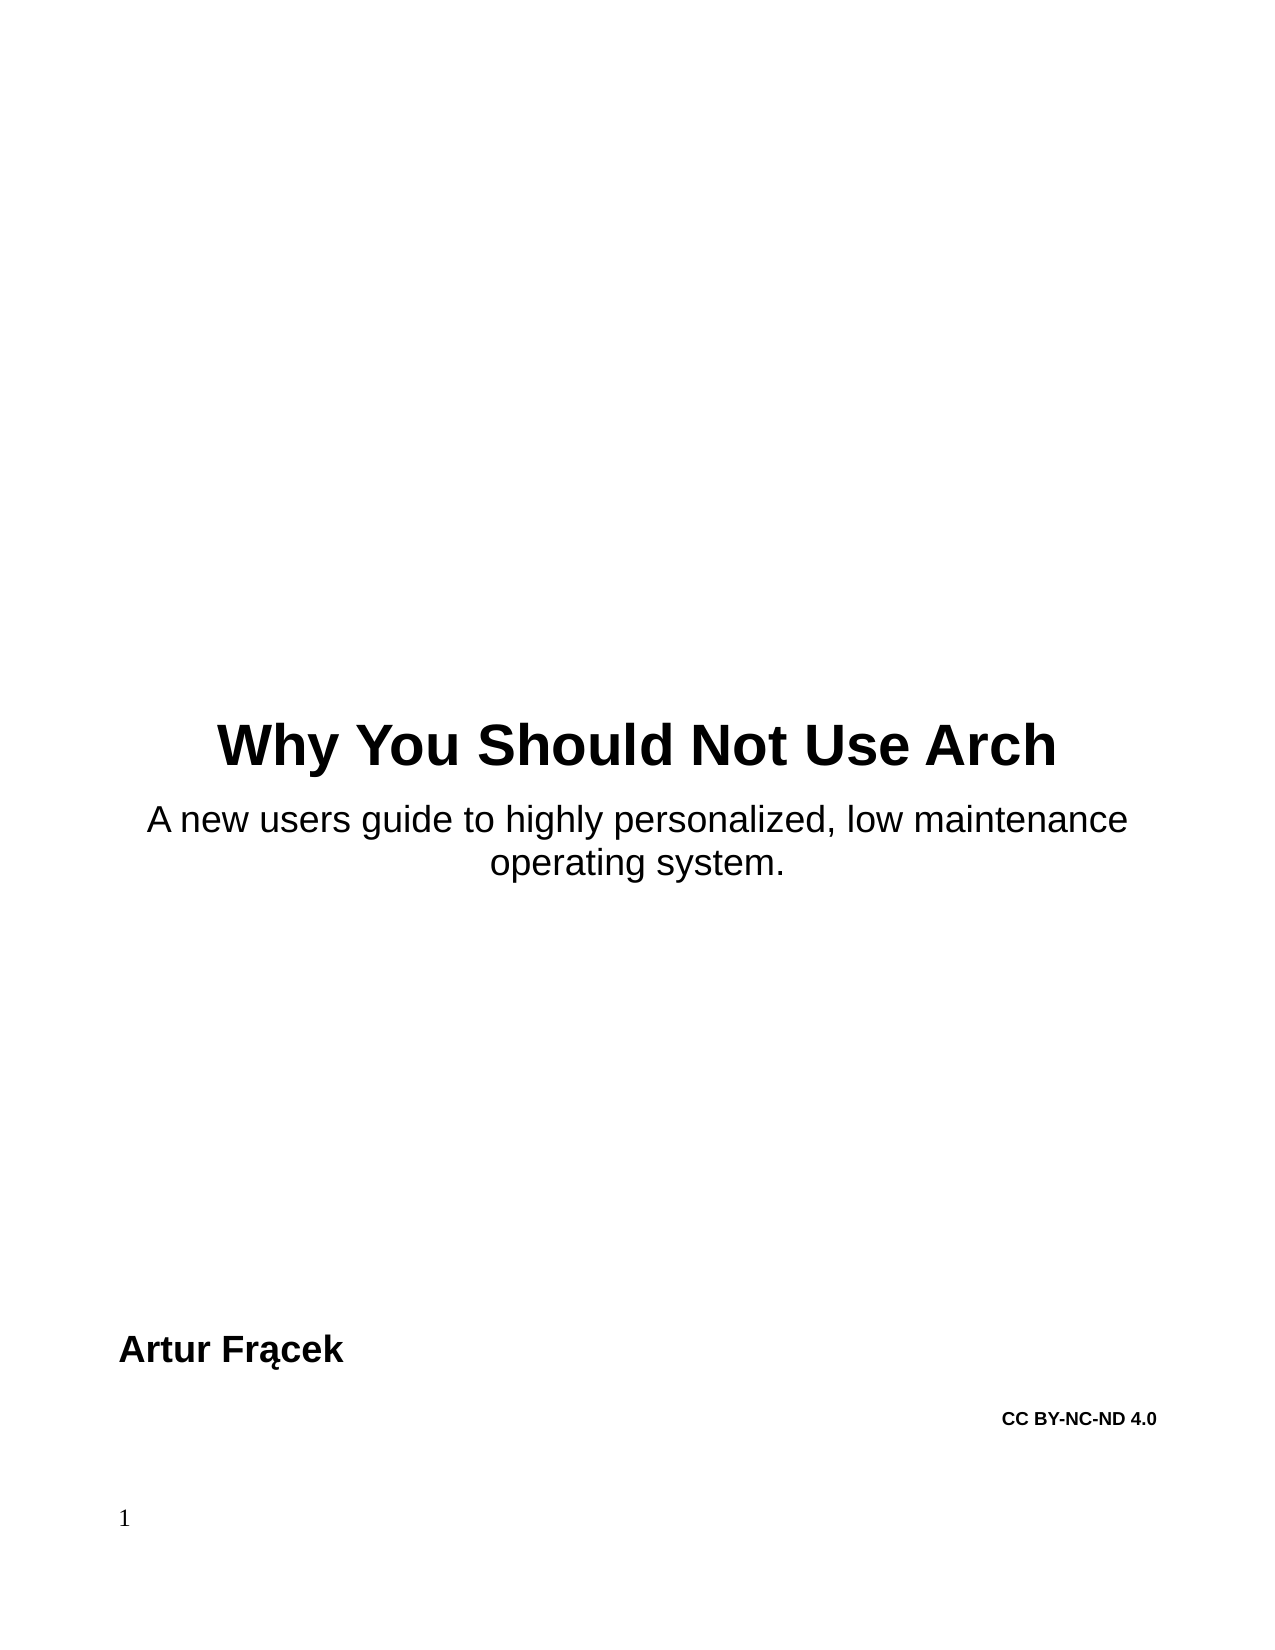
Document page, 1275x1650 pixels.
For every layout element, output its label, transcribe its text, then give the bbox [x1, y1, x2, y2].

subtitle CC BY-NC-ND 4.0 [118, 1408, 1157, 1429]
subtitle A new users guide to highly personalized, low maintenance operating system. [118, 797, 1157, 883]
subtitle Artur Frącek [118, 1326, 1157, 1370]
title Why You Should Not Use Arch [118, 711, 1157, 778]
